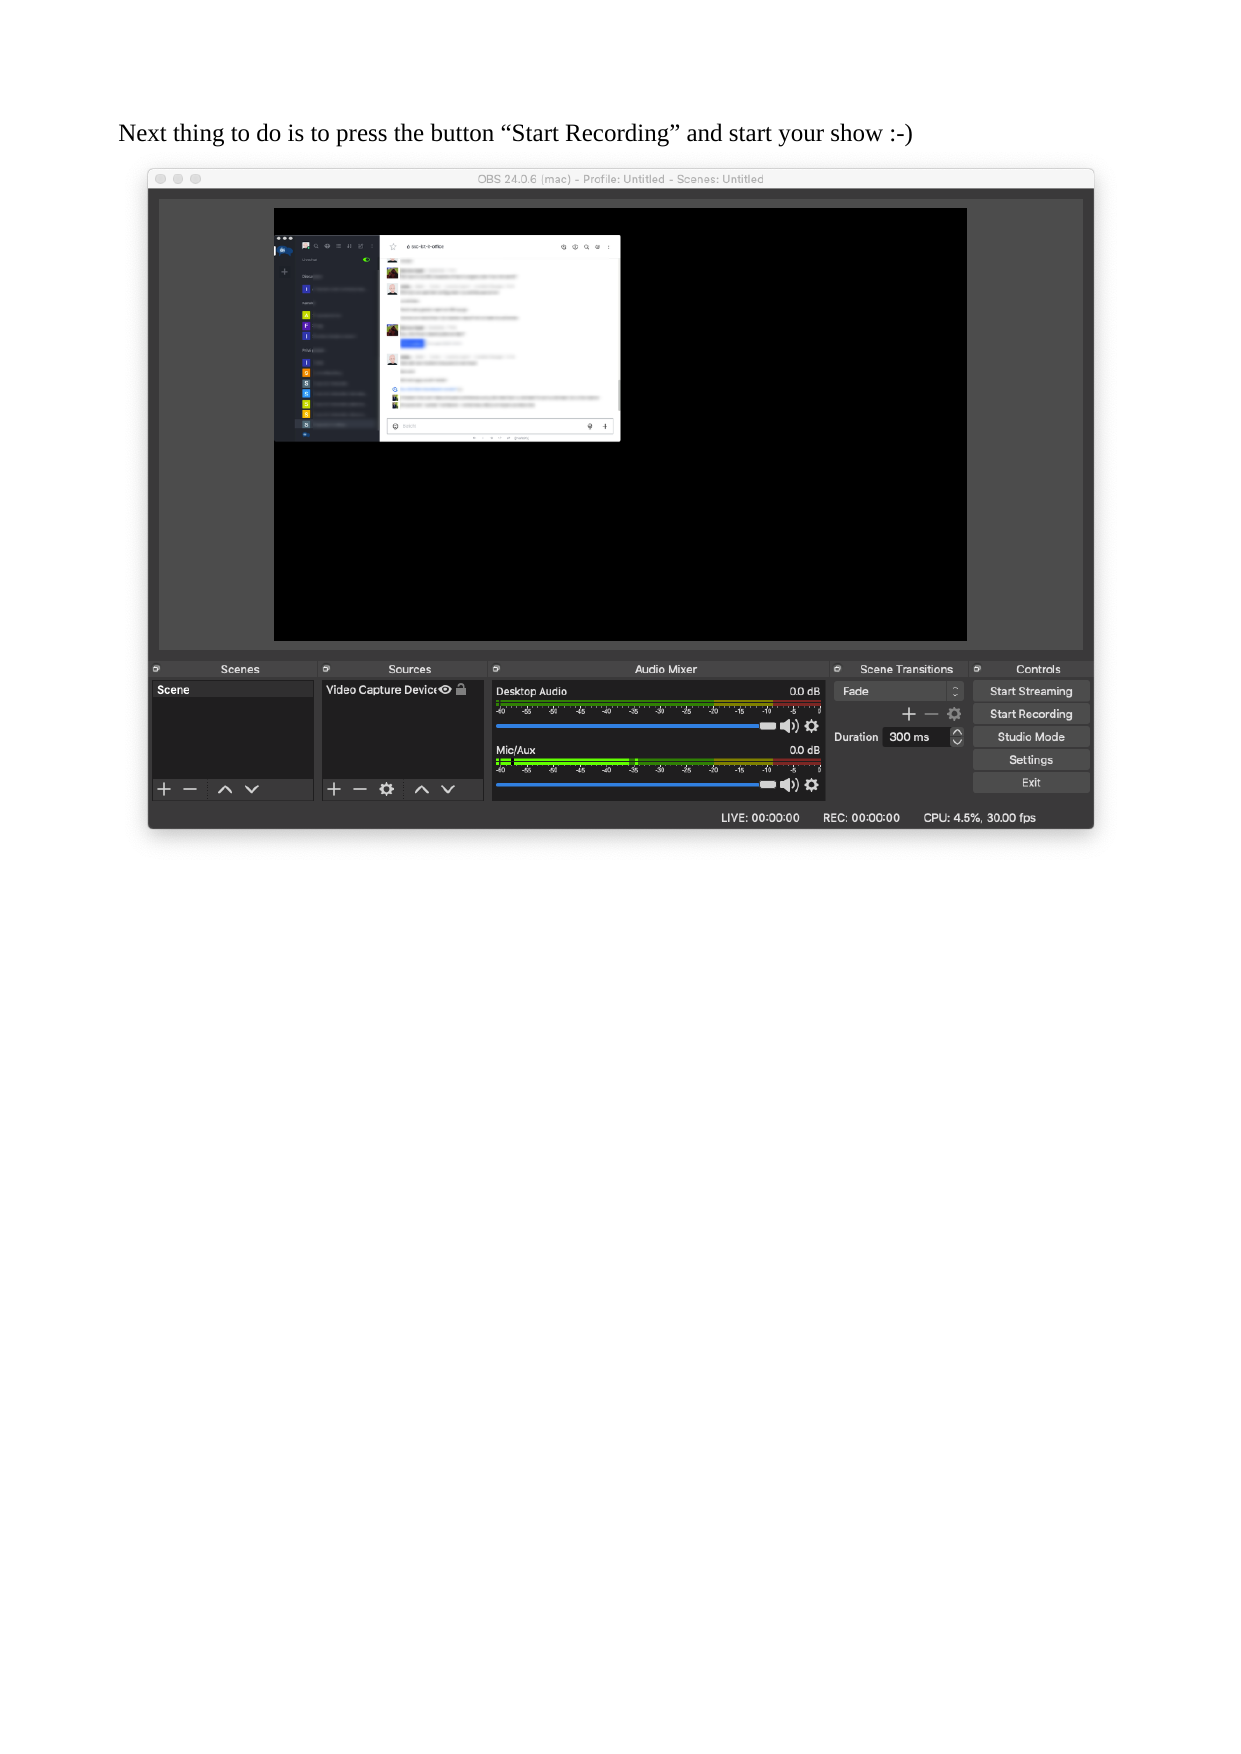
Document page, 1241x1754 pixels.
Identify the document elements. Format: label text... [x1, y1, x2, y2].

text Next thing to do is to press the button “Start Recording” and start your show :-) [118, 118, 1122, 146]
picture [118, 146, 1123, 865]
